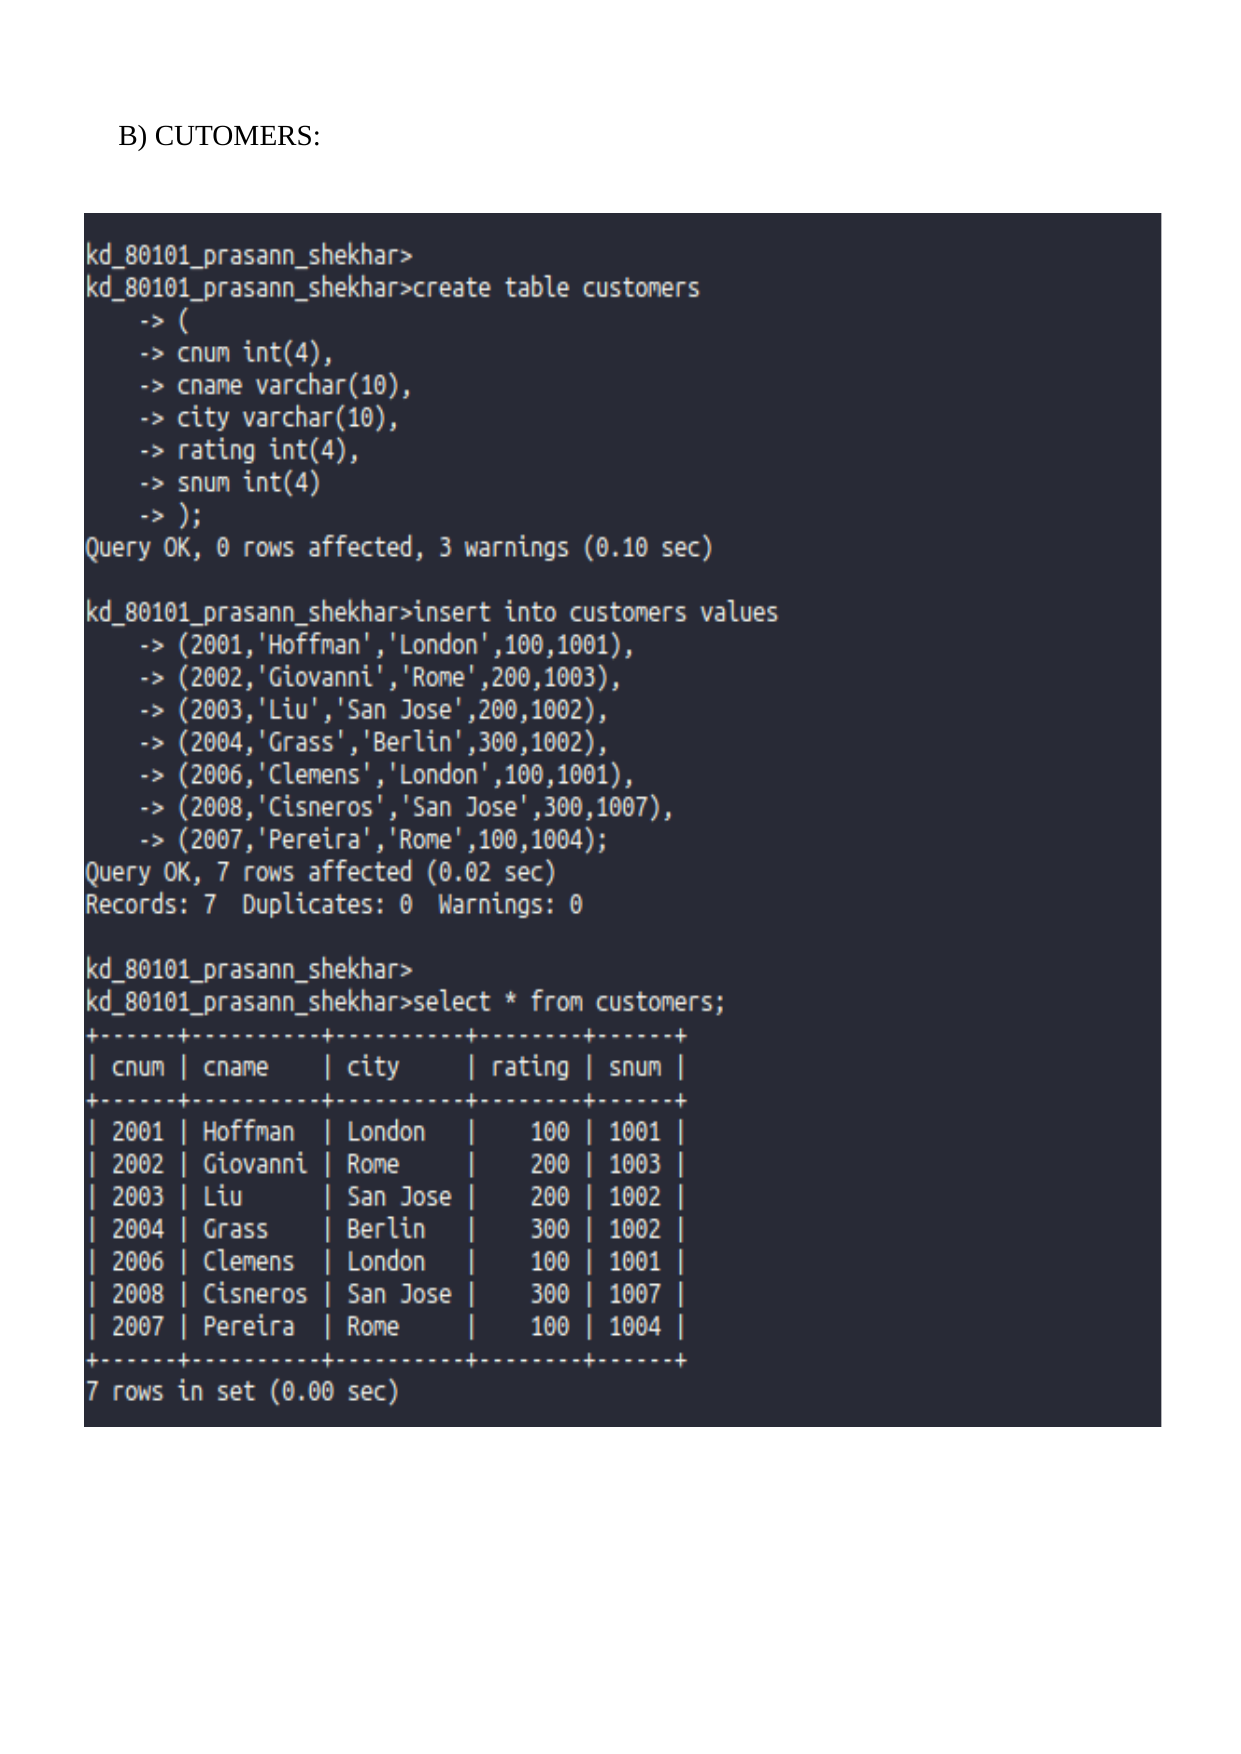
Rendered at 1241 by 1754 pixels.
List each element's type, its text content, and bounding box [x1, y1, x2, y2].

text B) CUTOMERS: [118, 118, 1122, 152]
picture [84, 213, 1162, 1427]
